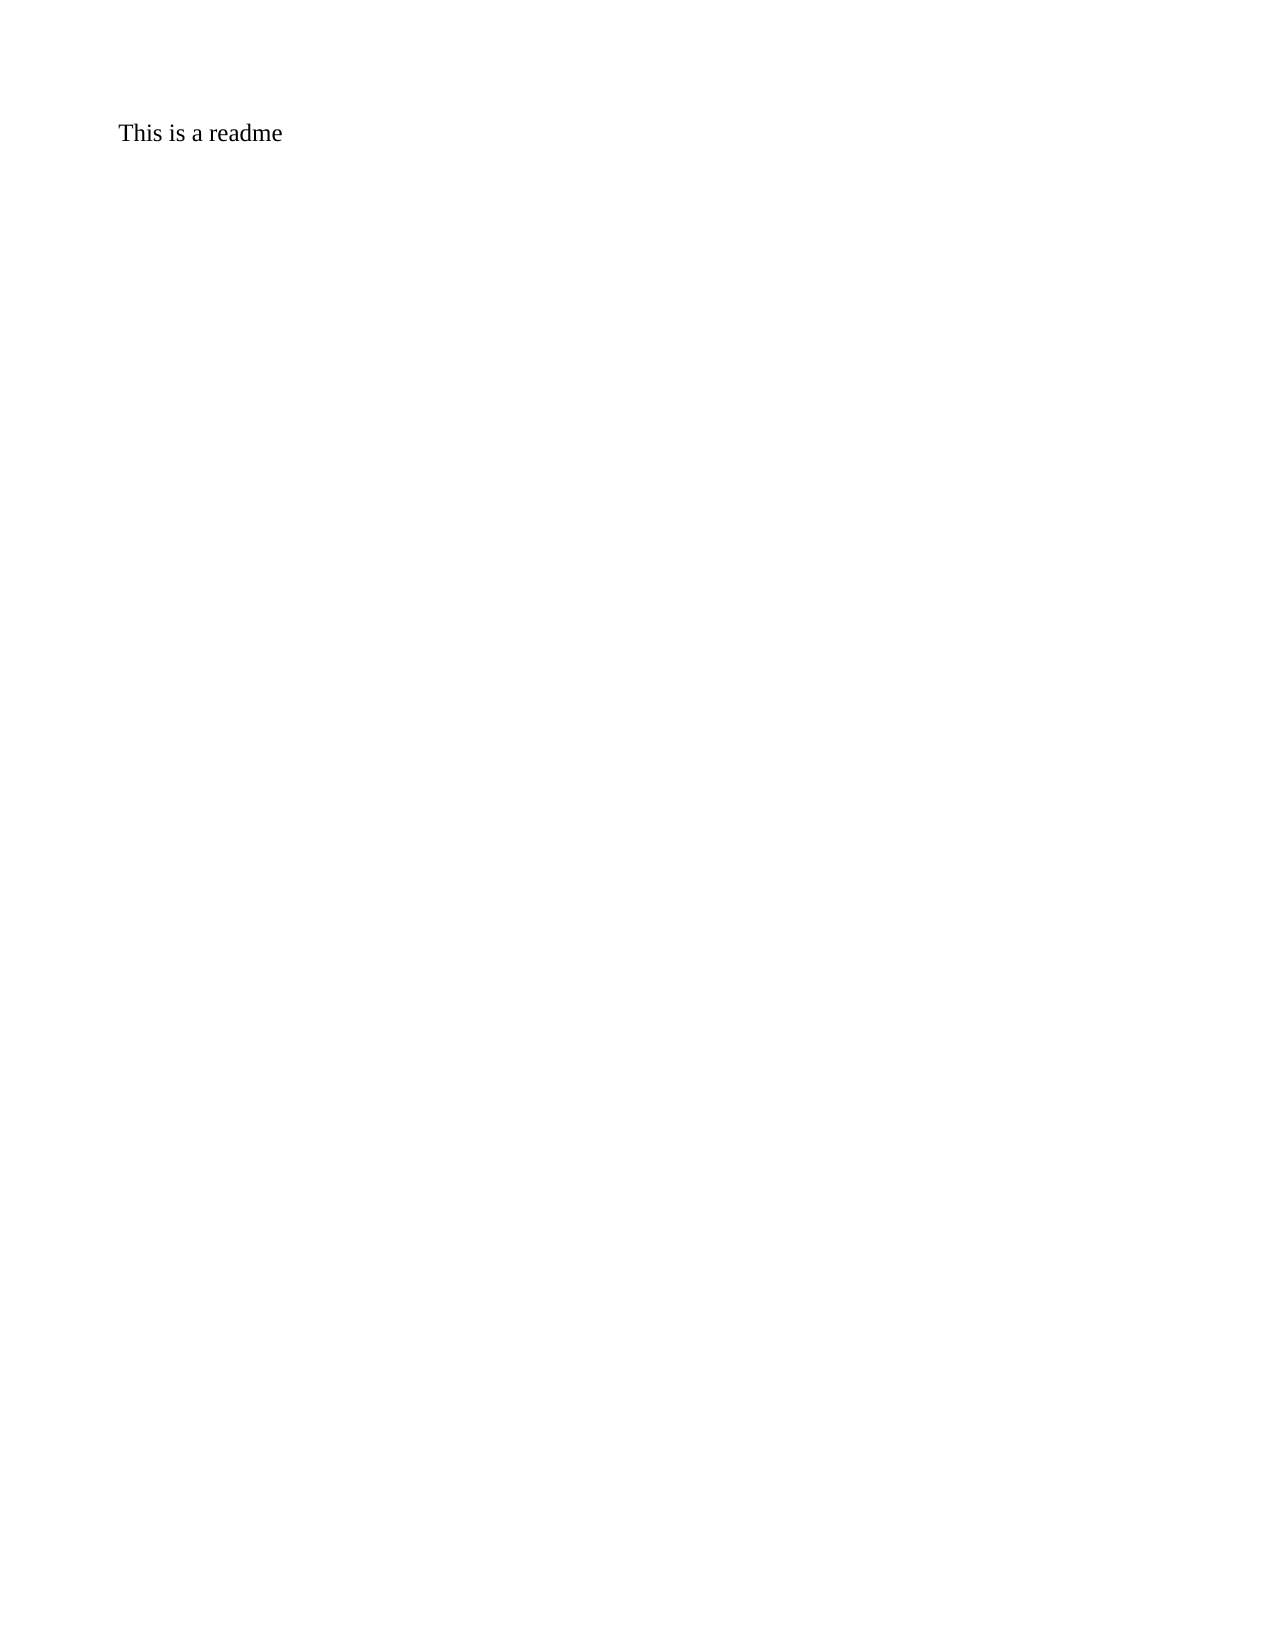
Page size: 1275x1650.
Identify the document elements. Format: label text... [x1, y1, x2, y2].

text This is a readme [118, 118, 1157, 147]
